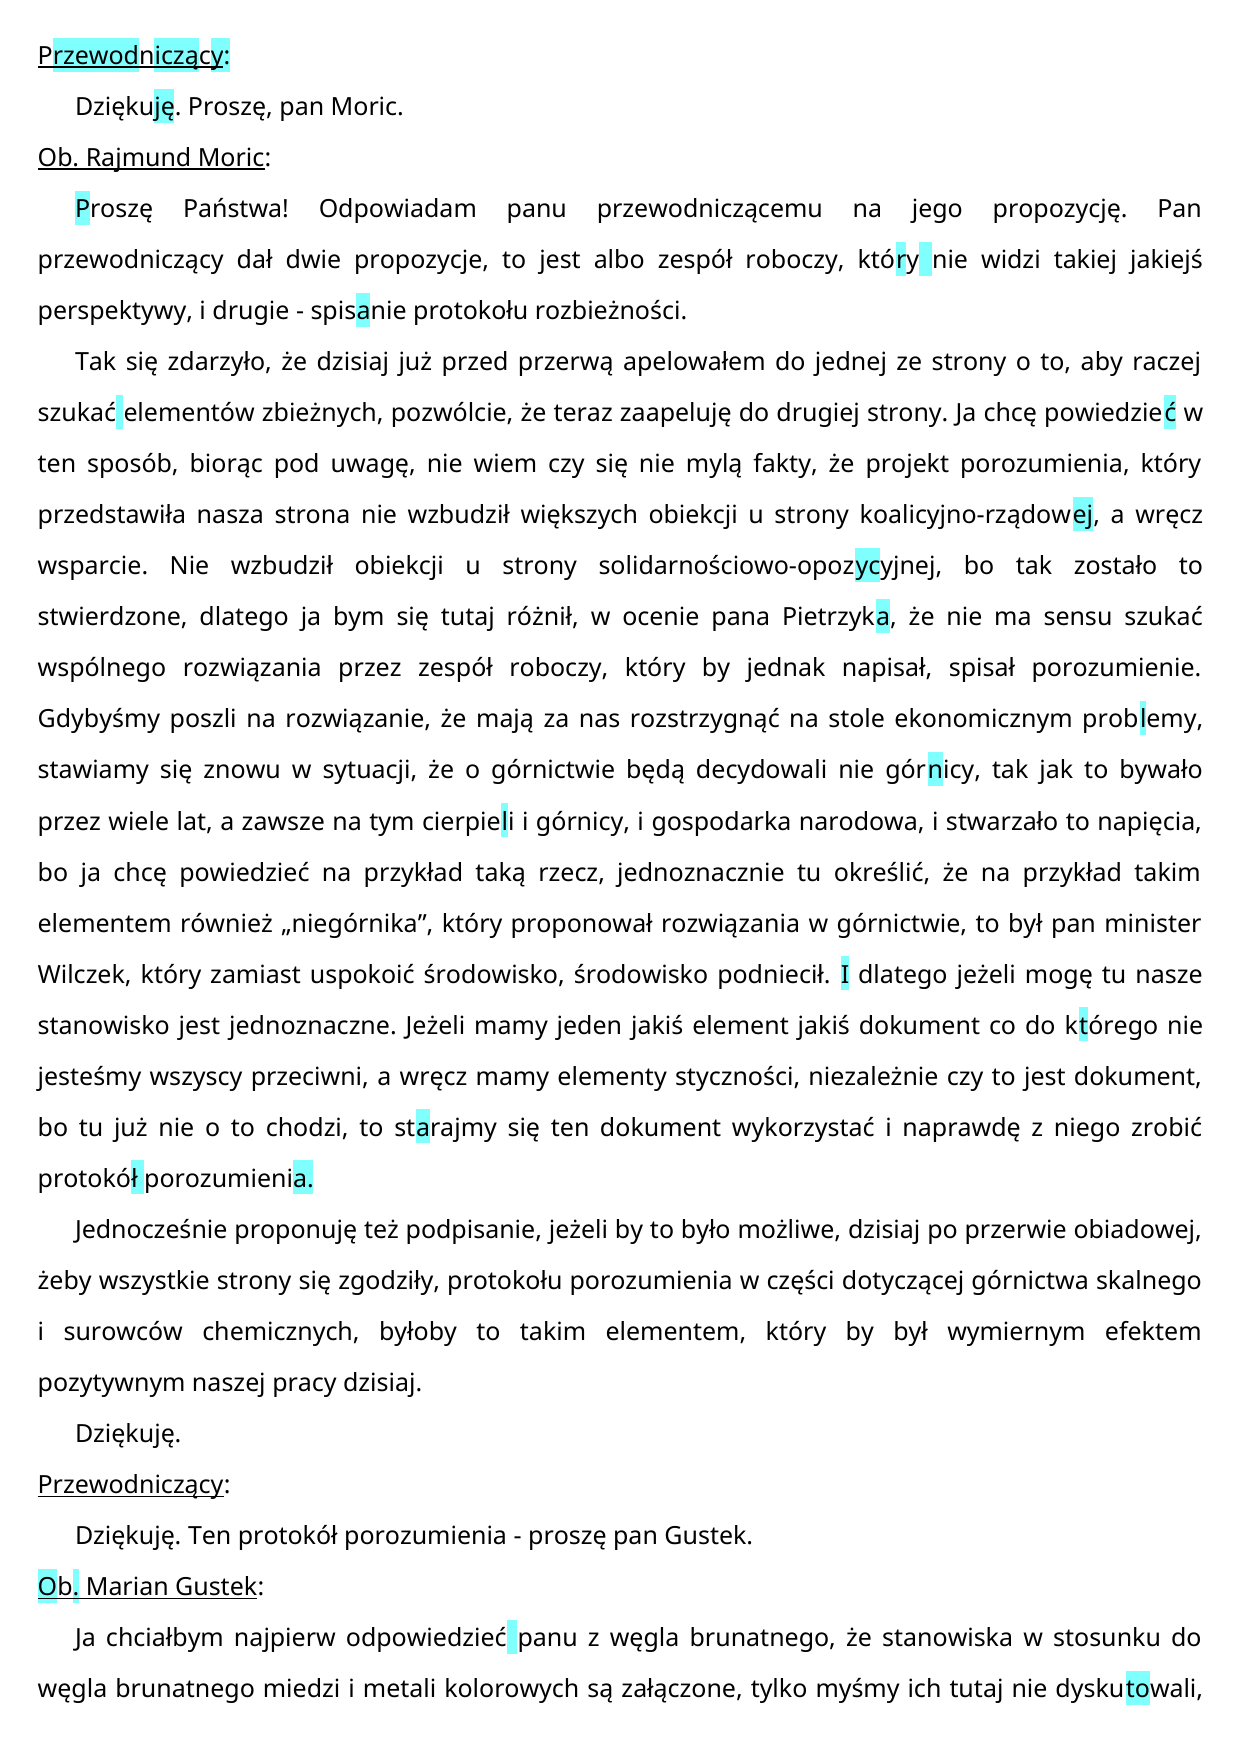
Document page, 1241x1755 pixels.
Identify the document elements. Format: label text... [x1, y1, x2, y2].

text Dziękuję. Ten protokół porozumienia - proszę pan Gustek. [37, 1518, 1203, 1552]
text Przewodniczący: [37, 1467, 1203, 1501]
text Jednocześnie proponuję też podpisanie, jeżeli by to było możliwe, dzisiaj po przerwie obiadowej, żeby wszystkie strony się zgodziły, protokołu porozumienia w części dotyczącej górnictwa skalnego i surowców chemicznych, byłoby to takim elementem, który by był wymiernym efektem pozytywnym naszej pracy dzisiaj. [37, 1211, 1203, 1399]
text Tak się zdarzyło, że dzisiaj już przed przerwą apelowałem do jednej ze strony o to, aby raczej szukać elementów zbieżnych, pozwólcie, że teraz zaapeluję do drugiej strony. Ja chcę powiedzieć w ten sposób, biorąc pod uwagę, nie wiem czy się nie mylą fakty, że projekt porozumienia, który przedstawiła nasza strona nie wzbudził większych obiekcji u strony koalicyjno-rządowej, a wręcz wsparcie. Nie wzbudził obiekcji u strony solidarnościowo-opozycyjnej, bo tak zostało to stwierdzone, dlatego ja bym się tutaj różnił, w ocenie pana Pietrzyka, że nie ma sensu szukać wspólnego rozwiązania przez zespół roboczy, który by jednak napisał, spisał porozumienie. Gdybyśmy poszli na rozwiązanie, że mają za nas rozstrzygnąć na stole ekonomicznym problemy, stawiamy się znowu w sytuacji, że o górnictwie będą decydowali nie górnicy, tak jak to bywało przez wiele lat, a zawsze na tym cierpieli i górnicy, i gospodarka narodowa, i stwarzało to napięcia, bo ja chcę powiedzieć na przykład taką rzecz, jednoznacznie tu określić, że na przykład takim elementem również „niegórnika”, który proponował rozwiązania w górnictwie, to był pan minister Wilczek, który zamiast uspokoić środowisko, środowisko podniecił. I dlatego jeżeli mogę tu nasze stanowisko jest jednoznaczne. Jeżeli mamy jeden jakiś element jakiś dokument co do którego nie jesteśmy wszyscy przeciwni, a wręcz mamy elementy styczności, niezależnie czy to jest dokument, bo tu już nie o to chodzi, to starajmy się ten dokument wykorzystać i naprawdę z niego zrobić protokół porozumienia. [37, 344, 1203, 1194]
text Proszę Państwa! Odpowiadam panu przewodniczącemu na jego propozycję. Pan przewodniczący dał dwie propozycje, to jest albo zespół roboczy, który nie widzi takiej jakiejś perspektywy, i drugie - spisanie protokołu rozbieżności. [37, 191, 1203, 327]
text Przewodniczący: [37, 37, 1203, 72]
text Dziękuję. [37, 1416, 1203, 1450]
text Dziękuję. Proszę, pan Moric. [37, 88, 1203, 123]
text Ob. Rajmund Moric: [37, 139, 1203, 174]
text Ob. Marian Gustek: [37, 1569, 1203, 1603]
text Ja chciałbym najpierw odpowiedzieć panu z węgla brunatnego, że stanowiska w stosunku do węgla brunatnego miedzi i metali kolorowych są załączone, tylko myśmy ich tutaj nie dyskutowali, [37, 1620, 1203, 1705]
